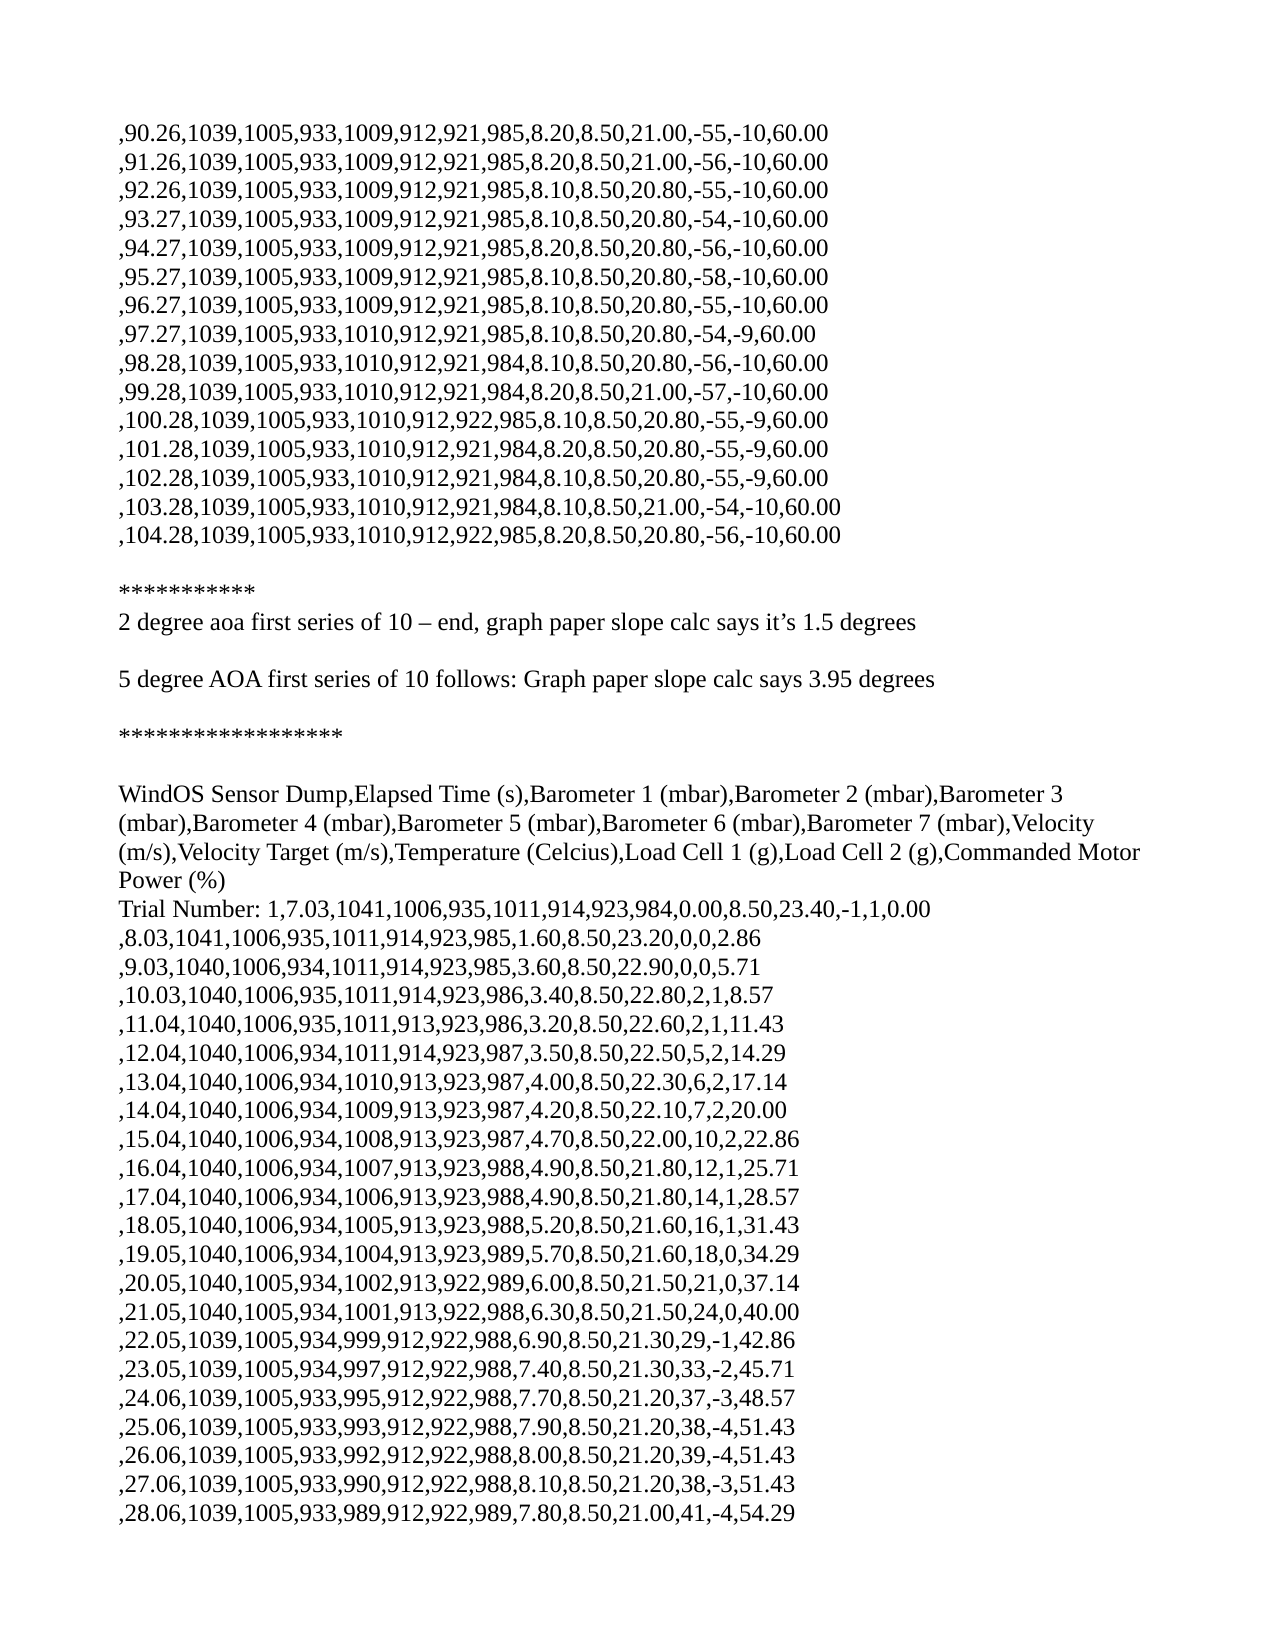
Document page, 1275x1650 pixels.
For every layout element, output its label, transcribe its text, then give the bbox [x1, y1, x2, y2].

text ,97.27,1039,1005,933,1010,912,921,985,8.10,8.50,20.80,-54,-9,60.00 [118, 319, 1157, 348]
text ,104.28,1039,1005,933,1010,912,922,985,8.20,8.50,20.80,-56,-10,60.00 [118, 521, 1157, 549]
text ,90.26,1039,1005,933,1009,912,921,985,8.20,8.50,21.00,-55,-10,60.00 [118, 118, 1157, 147]
text WindOS Sensor Dump,Elapsed Time (s),Barometer 1 (mbar),Barometer 2 (mbar),Barometer 3 (mbar),Barometer 4 (mbar),Barometer 5 (mbar),Barometer 6 (mbar),Barometer 7 (mbar),Velocity (m/s),Velocity Target (m/s),Temperature (Celcius),Load Cell 1 (g),Load Cell 2 (g),Commanded Motor Power (%) [118, 779, 1157, 894]
text ,96.27,1039,1005,933,1009,912,921,985,8.10,8.50,20.80,-55,-10,60.00 [118, 291, 1157, 319]
text ,102.28,1039,1005,933,1010,912,921,984,8.10,8.50,20.80,-55,-9,60.00 [118, 463, 1157, 492]
text 5 degree AOA first series of 10 follows: Graph paper slope calc says 3.95 degrees [118, 664, 1157, 693]
text ****************** [118, 722, 1157, 751]
text ,93.27,1039,1005,933,1009,912,921,985,8.10,8.50,20.80,-54,-10,60.00 [118, 204, 1157, 233]
text 2 degree aoa first series of 10 – end, graph paper slope calc says it’s 1.5 degrees [118, 607, 1157, 636]
text ,98.28,1039,1005,933,1010,912,921,984,8.10,8.50,20.80,-56,-10,60.00 [118, 348, 1157, 377]
text Trial Number: 1,7.03,1041,1006,935,1011,914,923,984,0.00,8.50,23.40,-1,1,0.00 [118, 894, 1157, 923]
text ,19.05,1040,1006,934,1004,913,923,989,5.70,8.50,21.60,18,0,34.29 [118, 1239, 1157, 1268]
text ,92.26,1039,1005,933,1009,912,921,985,8.10,8.50,20.80,-55,-10,60.00 [118, 176, 1157, 204]
text ,17.04,1040,1006,934,1006,913,923,988,4.90,8.50,21.80,14,1,28.57 [118, 1182, 1157, 1211]
text ,20.05,1040,1005,934,1002,913,922,989,6.00,8.50,21.50,21,0,37.14 [118, 1268, 1157, 1297]
text ,26.06,1039,1005,933,992,912,922,988,8.00,8.50,21.20,39,-4,51.43 [118, 1441, 1157, 1469]
text ,100.28,1039,1005,933,1010,912,922,985,8.10,8.50,20.80,-55,-9,60.00 [118, 406, 1157, 434]
text ,18.05,1040,1006,934,1005,913,923,988,5.20,8.50,21.60,16,1,31.43 [118, 1211, 1157, 1239]
text ,10.03,1040,1006,935,1011,914,923,986,3.40,8.50,22.80,2,1,8.57 [118, 981, 1157, 1009]
text ,14.04,1040,1006,934,1009,913,923,987,4.20,8.50,22.10,7,2,20.00 [118, 1096, 1157, 1124]
text *********** [118, 578, 1157, 607]
text ,23.05,1039,1005,934,997,912,922,988,7.40,8.50,21.30,33,-2,45.71 [118, 1354, 1157, 1383]
text ,91.26,1039,1005,933,1009,912,921,985,8.20,8.50,21.00,-56,-10,60.00 [118, 147, 1157, 176]
text ,16.04,1040,1006,934,1007,913,923,988,4.90,8.50,21.80,12,1,25.71 [118, 1153, 1157, 1182]
text ,24.06,1039,1005,933,995,912,922,988,7.70,8.50,21.20,37,-3,48.57 [118, 1383, 1157, 1412]
text ,13.04,1040,1006,934,1010,913,923,987,4.00,8.50,22.30,6,2,17.14 [118, 1067, 1157, 1096]
text ,101.28,1039,1005,933,1010,912,921,984,8.20,8.50,20.80,-55,-9,60.00 [118, 434, 1157, 463]
text ,94.27,1039,1005,933,1009,912,921,985,8.20,8.50,20.80,-56,-10,60.00 [118, 233, 1157, 262]
text ,103.28,1039,1005,933,1010,912,921,984,8.10,8.50,21.00,-54,-10,60.00 [118, 492, 1157, 521]
text ,95.27,1039,1005,933,1009,912,921,985,8.10,8.50,20.80,-58,-10,60.00 [118, 262, 1157, 291]
text ,9.03,1040,1006,934,1011,914,923,985,3.60,8.50,22.90,0,0,5.71 [118, 952, 1157, 981]
text ,12.04,1040,1006,934,1011,914,923,987,3.50,8.50,22.50,5,2,14.29 [118, 1038, 1157, 1067]
text ,15.04,1040,1006,934,1008,913,923,987,4.70,8.50,22.00,10,2,22.86 [118, 1124, 1157, 1153]
text ,22.05,1039,1005,934,999,912,922,988,6.90,8.50,21.30,29,-1,42.86 [118, 1326, 1157, 1354]
text ,21.05,1040,1005,934,1001,913,922,988,6.30,8.50,21.50,24,0,40.00 [118, 1297, 1157, 1326]
text ,99.28,1039,1005,933,1010,912,921,984,8.20,8.50,21.00,-57,-10,60.00 [118, 377, 1157, 406]
text ,11.04,1040,1006,935,1011,913,923,986,3.20,8.50,22.60,2,1,11.43 [118, 1009, 1157, 1038]
text ,27.06,1039,1005,933,990,912,922,988,8.10,8.50,21.20,38,-3,51.43 [118, 1469, 1157, 1498]
text ,28.06,1039,1005,933,989,912,922,989,7.80,8.50,21.00,41,-4,54.29 [118, 1498, 1157, 1527]
text ,25.06,1039,1005,933,993,912,922,988,7.90,8.50,21.20,38,-4,51.43 [118, 1412, 1157, 1441]
text ,8.03,1041,1006,935,1011,914,923,985,1.60,8.50,23.20,0,0,2.86 [118, 923, 1157, 952]
